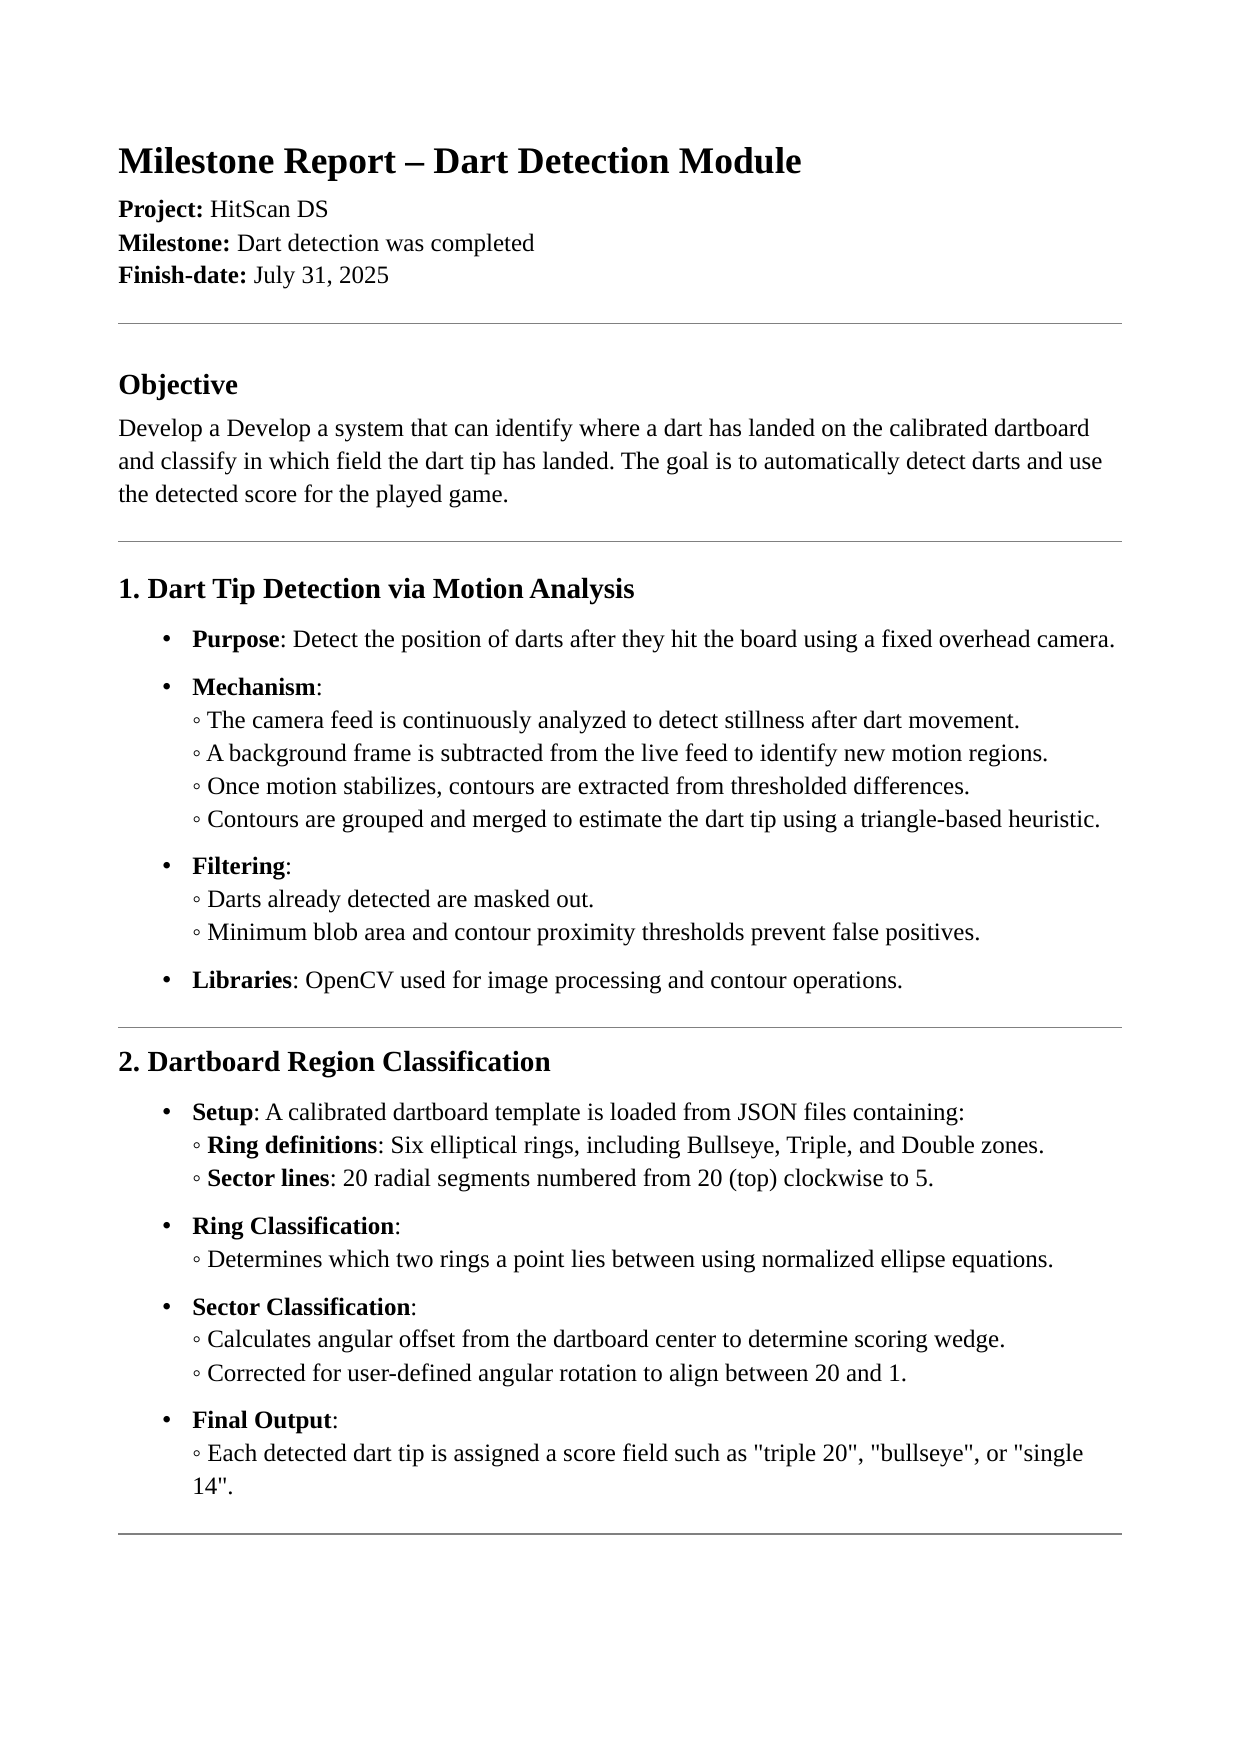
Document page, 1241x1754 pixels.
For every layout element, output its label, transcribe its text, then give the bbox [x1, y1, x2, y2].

list Mechanism: ◦ The camera feed is continuously analyzed to detect stillness after dart movement. ◦ A background frame is subtracted from the live feed to identify new motion regions. ◦ Once motion stabilizes, contours are extracted from thresholded differences. ◦ Contours are grouped and merged to estimate the dart tip using a triangle-based heuristic. [162, 672, 1122, 833]
subtitle 2. Dartboard Region Classification [118, 1044, 1122, 1078]
list Sector Classification: ◦ Calculates angular offset from the dartboard center to determine scoring wedge. ◦ Corrected for user-defined angular rotation to align between 20 and 1. [162, 1292, 1122, 1386]
subtitle 1. Dart Tip Detection via Motion Analysis [118, 571, 1122, 604]
list Setup: A calibrated dartboard template is loaded from JSON files containing: ◦ Ring definitions: Six elliptical rings, including Bullseye, Triple, and Double zones. ◦ Sector lines: 20 radial segments numbered from 20 (top) clockwise to 5. [162, 1097, 1122, 1192]
list Filtering: ◦ Darts already detected are masked out. ◦ Minimum blob area and contour proximity thresholds prevent false positives. [162, 851, 1122, 946]
list Purpose: Detect the position of darts after they hit the board using a fixed overhead camera. [162, 624, 1122, 653]
list Ring Classification: ◦ Determines which two rings a point lies between using normalized ellipse equations. [162, 1211, 1122, 1273]
subtitle Milestone Report – Dart Detection Module [118, 139, 1122, 182]
list Libraries: OpenCV used for image processing and contour operations. [162, 965, 1122, 994]
list Final Output: ◦ Each detected dart tip is assigned a score field such as "triple 20", "bullseye", or "single 14". [162, 1405, 1122, 1500]
text Develop a Develop a system that can identify where a dart has landed on the calibrated dartboard and classify in which field the dart tip has landed. The goal is to automatically detect darts and use the detected score for the played game. [118, 413, 1122, 508]
subtitle Objective [118, 367, 1122, 401]
text Project: HitScan DS Milestone: Dart detection was completed Finish-date: July 31, 2025 [118, 194, 1122, 289]
